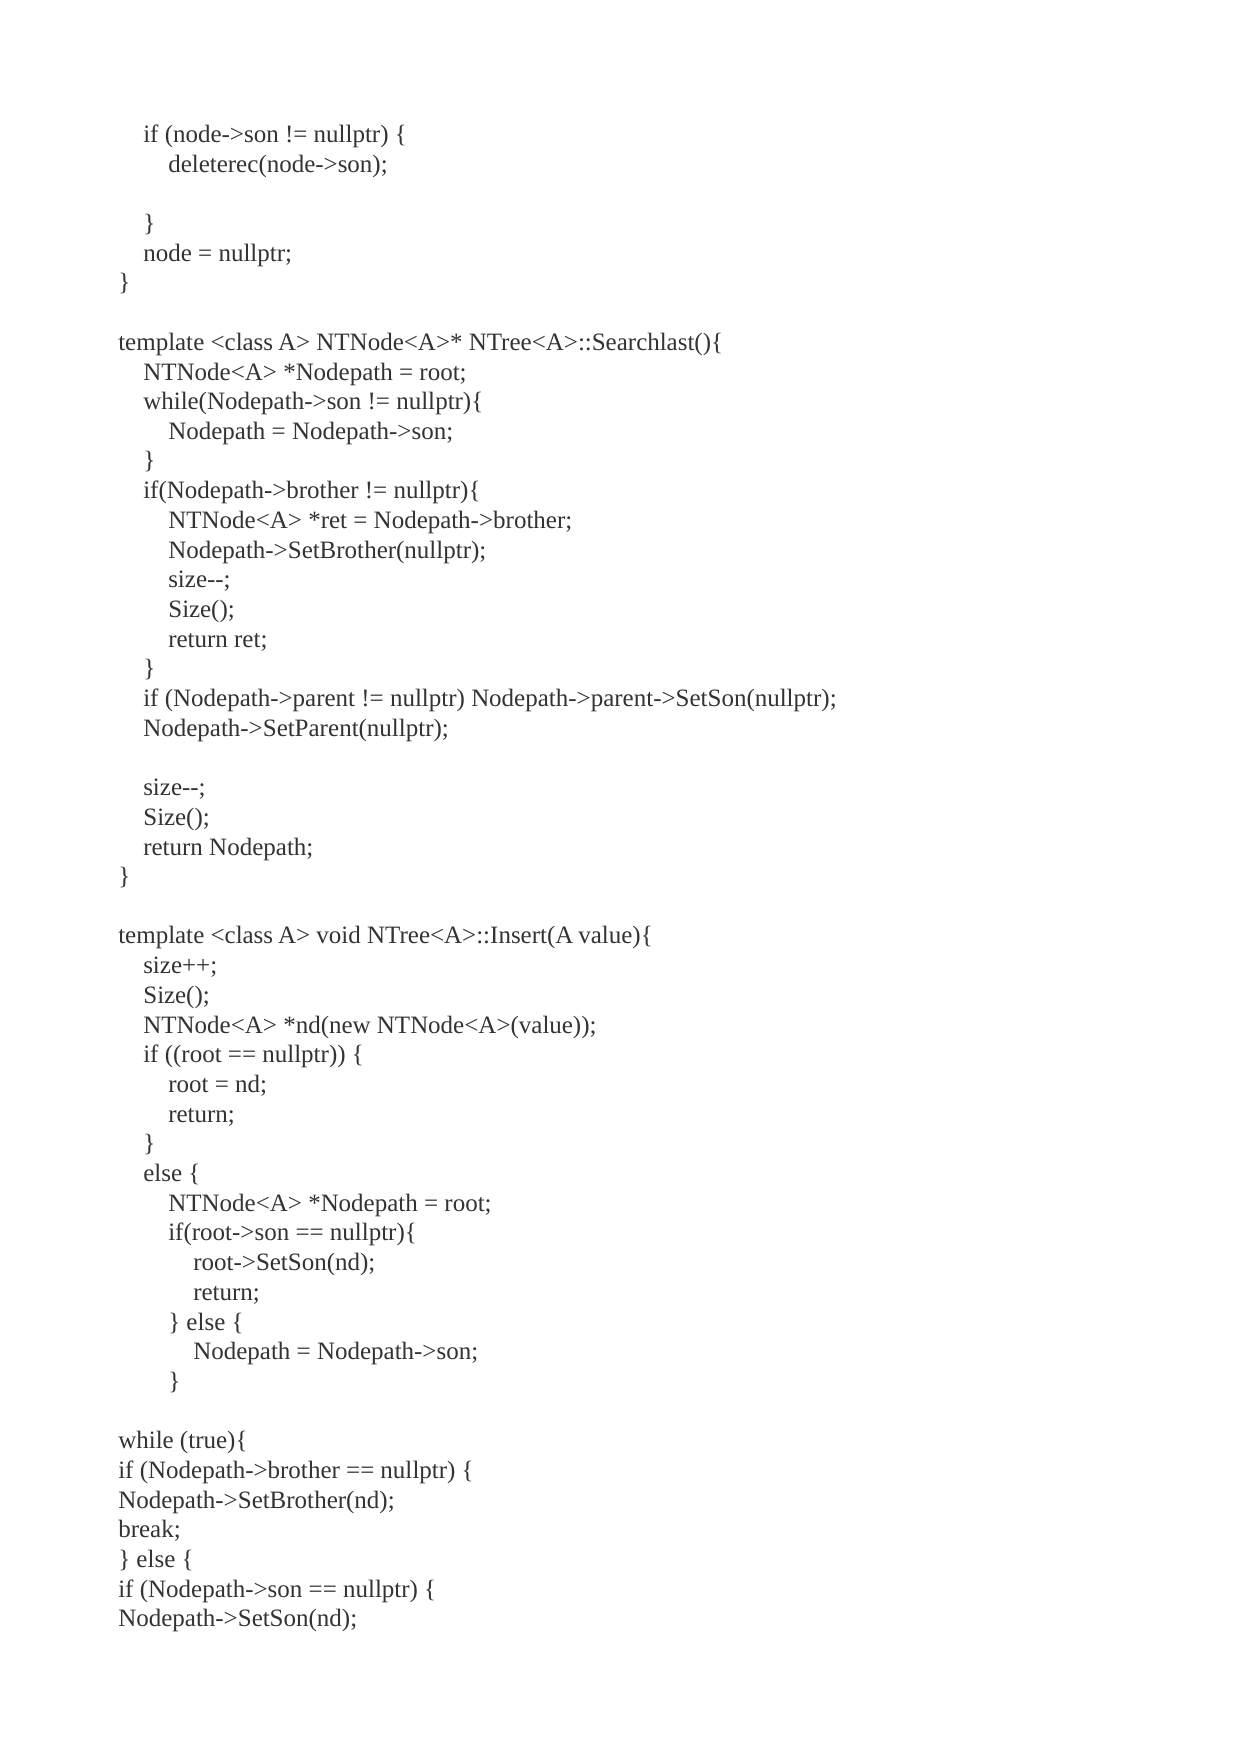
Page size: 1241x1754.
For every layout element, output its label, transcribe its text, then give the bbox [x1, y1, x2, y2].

text Size(); [118, 979, 1122, 1009]
text } [118, 652, 1122, 682]
text return Nodepath; [118, 831, 1122, 860]
text } else { [118, 1306, 1122, 1335]
text NTNode<A> *Nodepath = root; [118, 356, 1122, 385]
text } [118, 445, 1122, 474]
text Nodepath = Nodepath->son; [118, 415, 1122, 445]
text size--; [118, 563, 1122, 593]
text Nodepath->SetBrother(nd); [118, 1484, 1122, 1513]
text size++; [118, 949, 1122, 979]
text } [118, 207, 1122, 237]
text NTNode<A> *nd(new NTNode<A>(value)); [118, 1009, 1122, 1038]
text size--; [118, 771, 1122, 801]
text NTNode<A> *Nodepath = root; [118, 1187, 1122, 1217]
text Nodepath = Nodepath->son; [118, 1335, 1122, 1365]
text if ((root == nullptr)) { [118, 1038, 1122, 1068]
text if(Nodepath->brother != nullptr){ [118, 474, 1122, 504]
text Nodepath->SetBrother(nullptr); [118, 534, 1122, 563]
text break; [118, 1513, 1122, 1543]
text root->SetSon(nd); [118, 1246, 1122, 1276]
text Size(); [118, 593, 1122, 623]
text if (node->son != nullptr) { [118, 118, 1122, 148]
text deleterec(node->son); [118, 148, 1122, 177]
text root = nd; [118, 1068, 1122, 1098]
text while (true){ [118, 1424, 1122, 1454]
text return; [118, 1098, 1122, 1127]
text template <class A> void NTree<A>::Insert(A value){ [118, 920, 1122, 949]
text } [118, 1127, 1122, 1157]
text NTNode<A> *ret = Nodepath->brother; [118, 504, 1122, 534]
text return; [118, 1276, 1122, 1306]
text while(Nodepath->son != nullptr){ [118, 385, 1122, 415]
text Nodepath->SetParent(nullptr); [118, 712, 1122, 742]
text Nodepath->SetSon(nd); [118, 1602, 1122, 1632]
text } [118, 1365, 1122, 1395]
text node = nullptr; [118, 237, 1122, 267]
text if (Nodepath->parent != nullptr) Nodepath->parent->SetSon(nullptr); [118, 682, 1122, 712]
text if (Nodepath->brother == nullptr) { [118, 1454, 1122, 1484]
text } [118, 267, 1122, 296]
text template <class A> NTNode<A>* NTree<A>::Searchlast(){ [118, 326, 1122, 356]
text } [118, 860, 1122, 890]
text return ret; [118, 623, 1122, 652]
text if(root->son == nullptr){ [118, 1217, 1122, 1246]
text if (Nodepath->son == nullptr) { [118, 1573, 1122, 1602]
text Size(); [118, 801, 1122, 831]
text } else { [118, 1543, 1122, 1573]
text else { [118, 1157, 1122, 1187]
